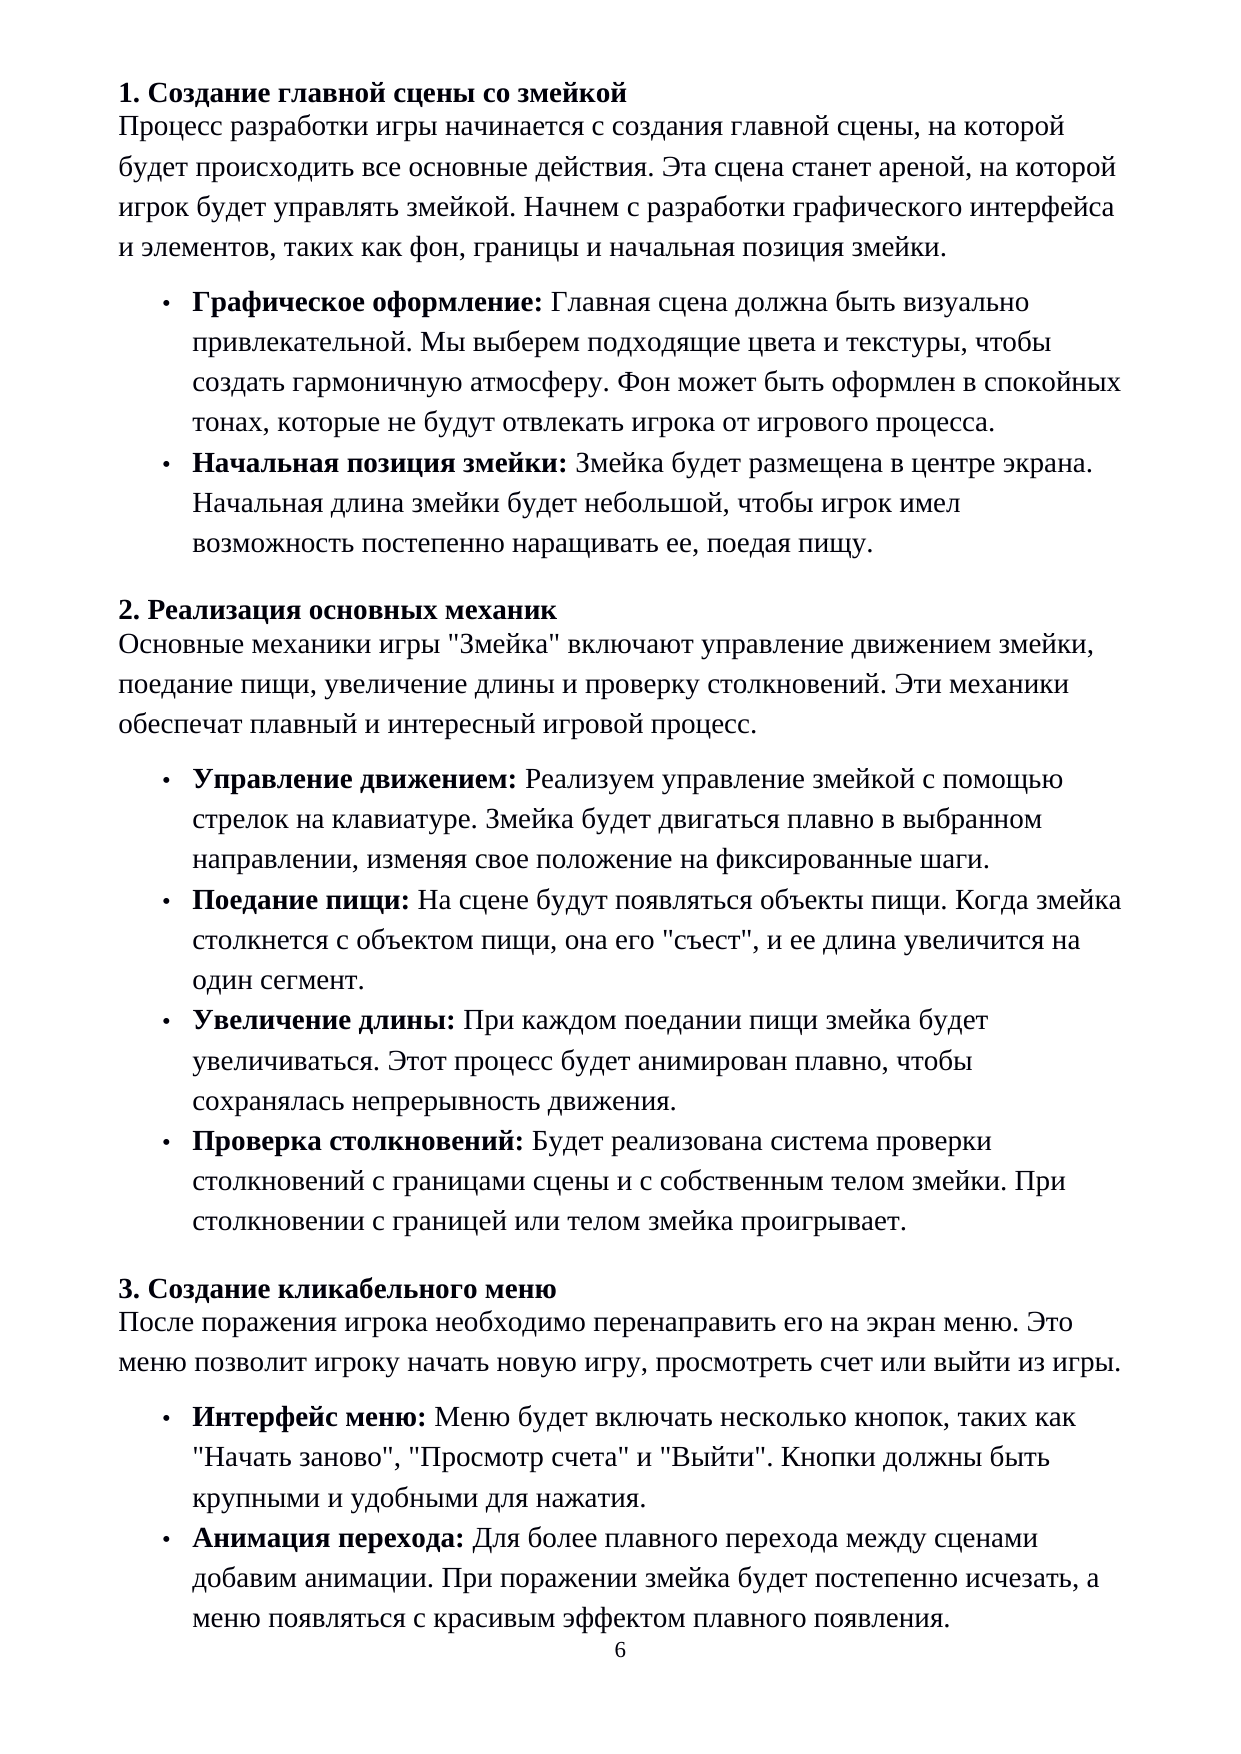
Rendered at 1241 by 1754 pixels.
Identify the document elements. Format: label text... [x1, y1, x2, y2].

text После поражения игрока необходимо перенаправить его на экран меню. Это меню позволит игроку начать новую игру, просмотреть счет или выйти из игры. [118, 1304, 1122, 1378]
list Анимация перехода: Для более плавного перехода между сценами добавим анимации. При поражении змейка будет постепенно исчезать, а меню появляться с красивым эффектом плавного появления. [162, 1520, 1122, 1634]
subtitle 2. Реализация основных механик [118, 592, 1122, 626]
list Графическое оформление: Главная сцена должна быть визуально привлекательной. Мы выберем подходящие цвета и текстуры, чтобы создать гармоничную атмосферу. Фон может быть оформлен в спокойных тонах, которые не будут отвлекать игрока от игрового процесса. [162, 284, 1122, 438]
list Управление движением: Реализуем управление змейкой с помощью стрелок на клавиатуре. Змейка будет двигаться плавно в выбранном направлении, изменяя свое положение на фиксированные шаги. [162, 761, 1122, 875]
list Начальная позиция змейки: Змейка будет размещена в центре экрана. Начальная длина змейки будет небольшой, чтобы игрок имел возможность постепенно наращивать ее, поедая пищу. [162, 445, 1122, 559]
text Процесс разработки игры начинается с создания главной сцены, на которой будет происходить все основные действия. Эта сцена станет ареной, на которой игрок будет управлять змейкой. Начнем с разработки графического интерфейса и элементов, таких как фон, границы и начальная позиция змейки. [118, 108, 1122, 263]
subtitle 3. Создание кликабельного меню [118, 1271, 1122, 1304]
text Основные механики игры "Змейка" включают управление движением змейки, поедание пищи, увеличение длины и проверку столкновений. Эти механики обеспечат плавный и интересный игровой процесс. [118, 626, 1122, 740]
list Увеличение длины: При каждом поедании пищи змейка будет увеличиваться. Этот процесс будет анимирован плавно, чтобы сохранялась непрерывность движения. [162, 1002, 1122, 1116]
list Проверка столкновений: Будет реализована система проверки столкновений с границами сцены и с собственным телом змейки. При столкновении с границей или телом змейка проигрывает. [162, 1123, 1122, 1237]
subtitle 1. Создание главной сцены со змейкой [118, 75, 1122, 108]
list Интерфейс меню: Меню будет включать несколько кнопок, таких как "Начать заново", "Просмотр счета" и "Выйти". Кнопки должны быть крупными и удобными для нажатия. [162, 1399, 1122, 1513]
list Поедание пищи: На сцене будут появляться объекты пищи. Когда змейка столкнется с объектом пищи, она его "съест", и ее длина увеличится на один сегмент. [162, 882, 1122, 996]
